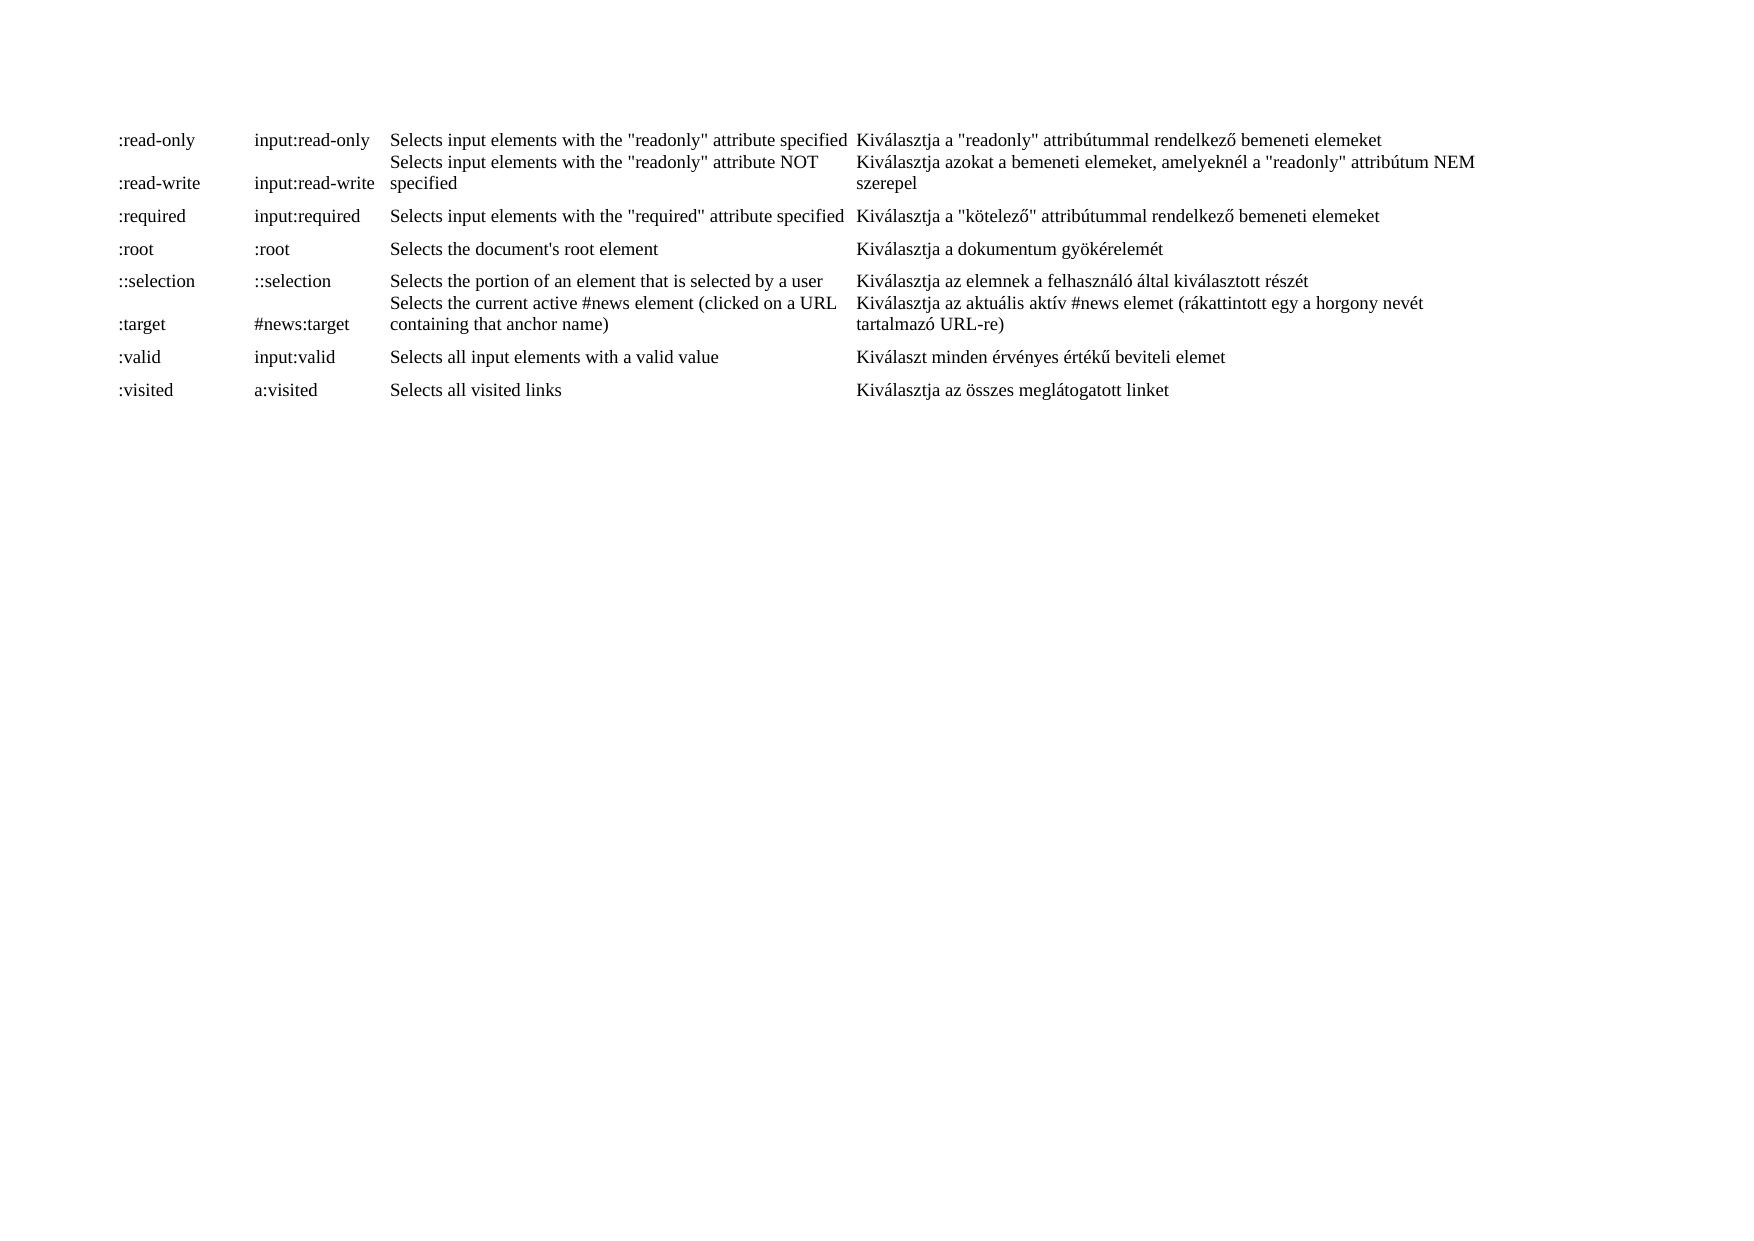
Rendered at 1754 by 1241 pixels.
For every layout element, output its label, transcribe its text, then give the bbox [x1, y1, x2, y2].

table_cell Selects the portion of an element that is selected by a user [387, 259, 853, 292]
table_cell a:visited [251, 368, 387, 400]
table_cell :target [115, 292, 251, 335]
table_cell :valid [115, 335, 251, 367]
table_cell #news:target [251, 292, 387, 335]
table_cell :required [115, 194, 251, 226]
table_cell input:read-write [251, 151, 387, 194]
table_cell Selects the document's root element [387, 226, 853, 259]
table_cell input:read-only [251, 118, 387, 151]
table_cell Kiválasztja azokat a bemeneti elemeket, amelyeknél a "readonly" attribútum NEM szerepel [853, 151, 1479, 194]
table_cell Kiválaszt minden érvényes értékű beviteli elemet [853, 335, 1479, 367]
table_cell Kiválasztja a "kötelező" attribútummal rendelkező bemeneti elemeket [853, 194, 1479, 226]
table_cell Kiválasztja az elemnek a felhasználó által kiválasztott részét [853, 259, 1479, 292]
table_cell Selects all visited links [387, 368, 853, 400]
table_cell :root [115, 226, 251, 259]
table_cell :read-write [115, 151, 251, 194]
table_cell Selects input elements with the "required" attribute specified [387, 194, 853, 226]
table_cell Selects the current active #news element (clicked on a URL containing that anchor name) [387, 292, 853, 335]
table_cell ::selection [115, 259, 251, 292]
table_cell Selects input elements with the "readonly" attribute specified [387, 118, 853, 151]
table_cell :visited [115, 368, 251, 400]
table_cell :root [251, 226, 387, 259]
table_cell Kiválasztja a "readonly" attribútummal rendelkező bemeneti elemeket [853, 118, 1479, 151]
table_cell input:valid [251, 335, 387, 367]
table_cell Kiválasztja a dokumentum gyökérelemét [853, 226, 1479, 259]
table_cell Selects input elements with the "readonly" attribute NOT specified [387, 151, 853, 194]
table_cell Kiválasztja az aktuális aktív #news elemet (rákattintott egy a horgony nevét tartalmazó URL-re) [853, 292, 1479, 335]
table_cell Kiválasztja az összes meglátogatott linket [853, 368, 1479, 400]
table_cell Selects all input elements with a valid value [387, 335, 853, 367]
table_cell :read-only [115, 118, 251, 151]
table_cell ::selection [251, 259, 387, 292]
table_cell input:required [251, 194, 387, 226]
